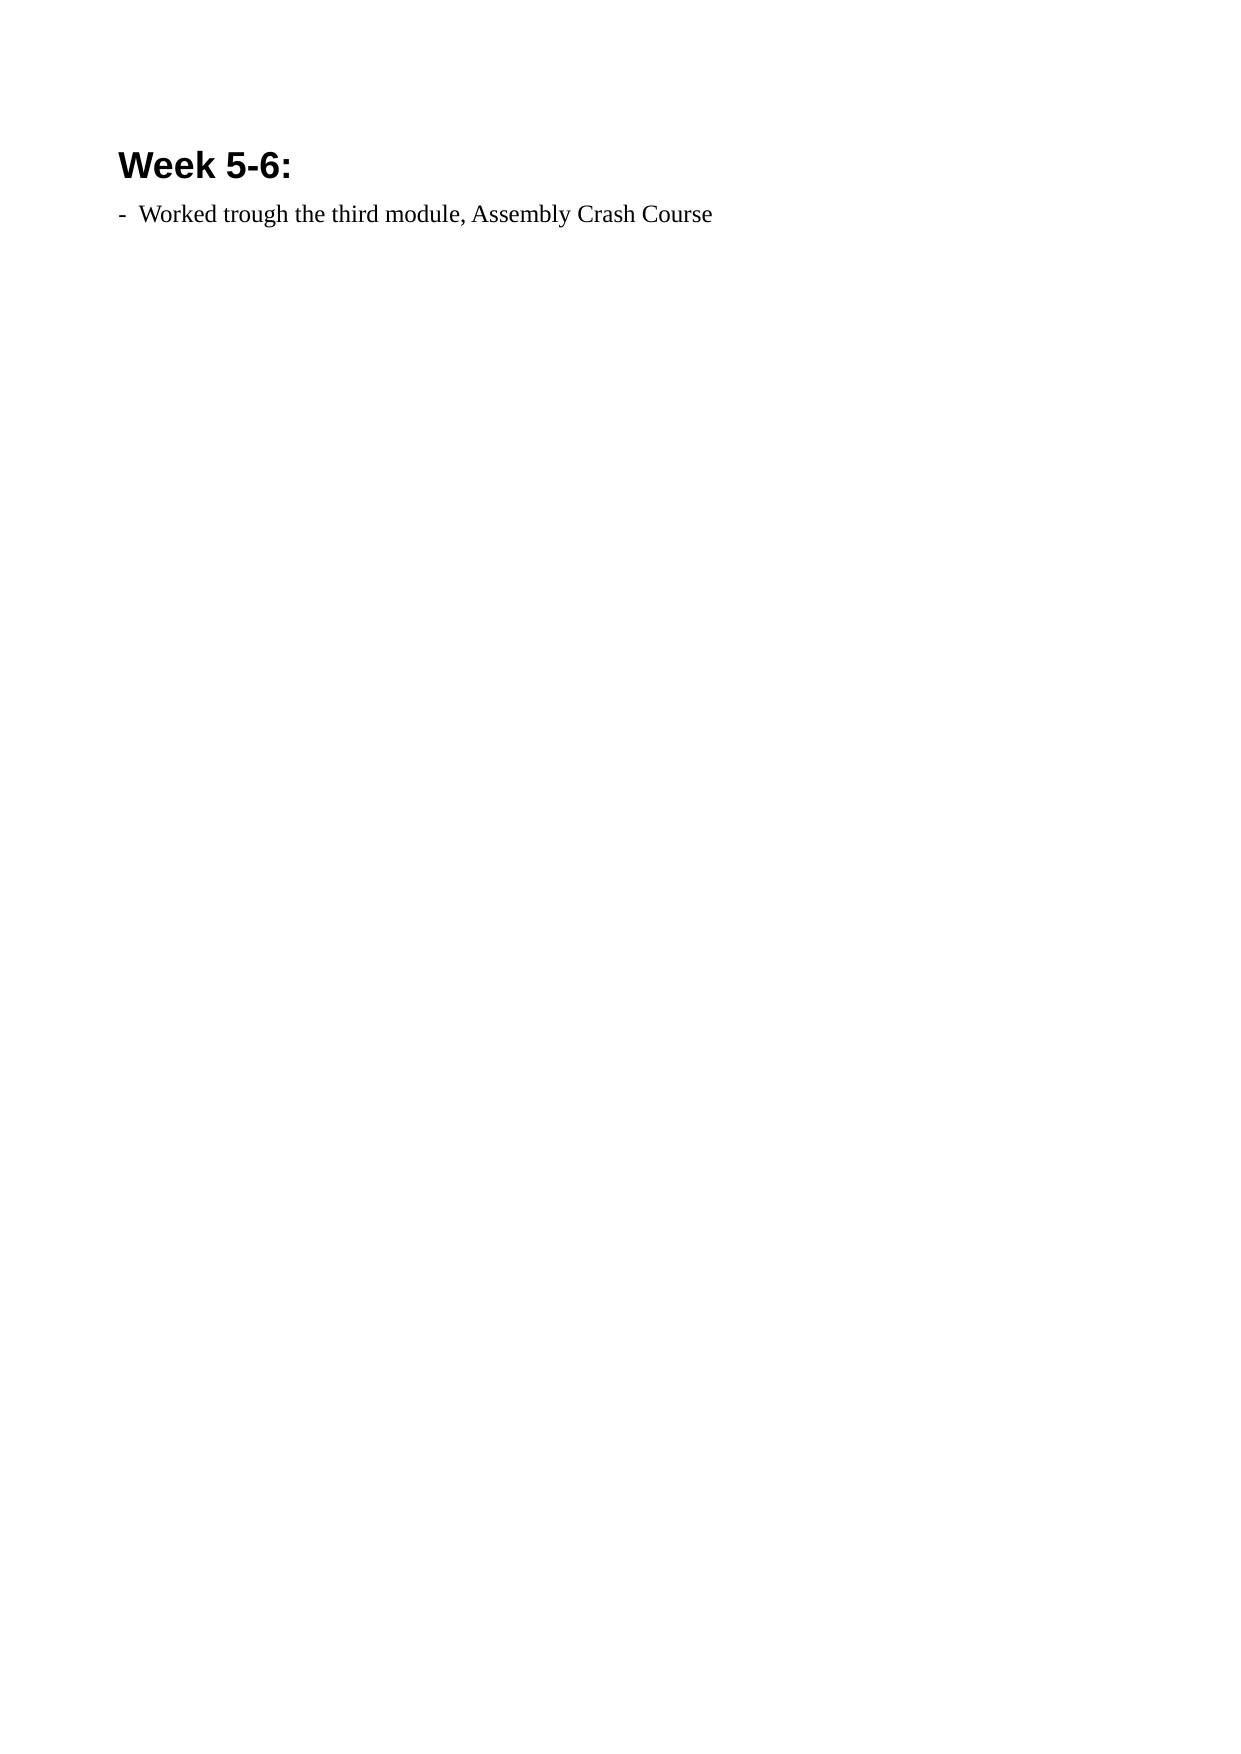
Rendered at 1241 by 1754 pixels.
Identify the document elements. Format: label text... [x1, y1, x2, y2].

text - Worked trough the third module, Assembly Crash Course [118, 199, 1122, 227]
subtitle Week 5-6: [118, 143, 1122, 186]
